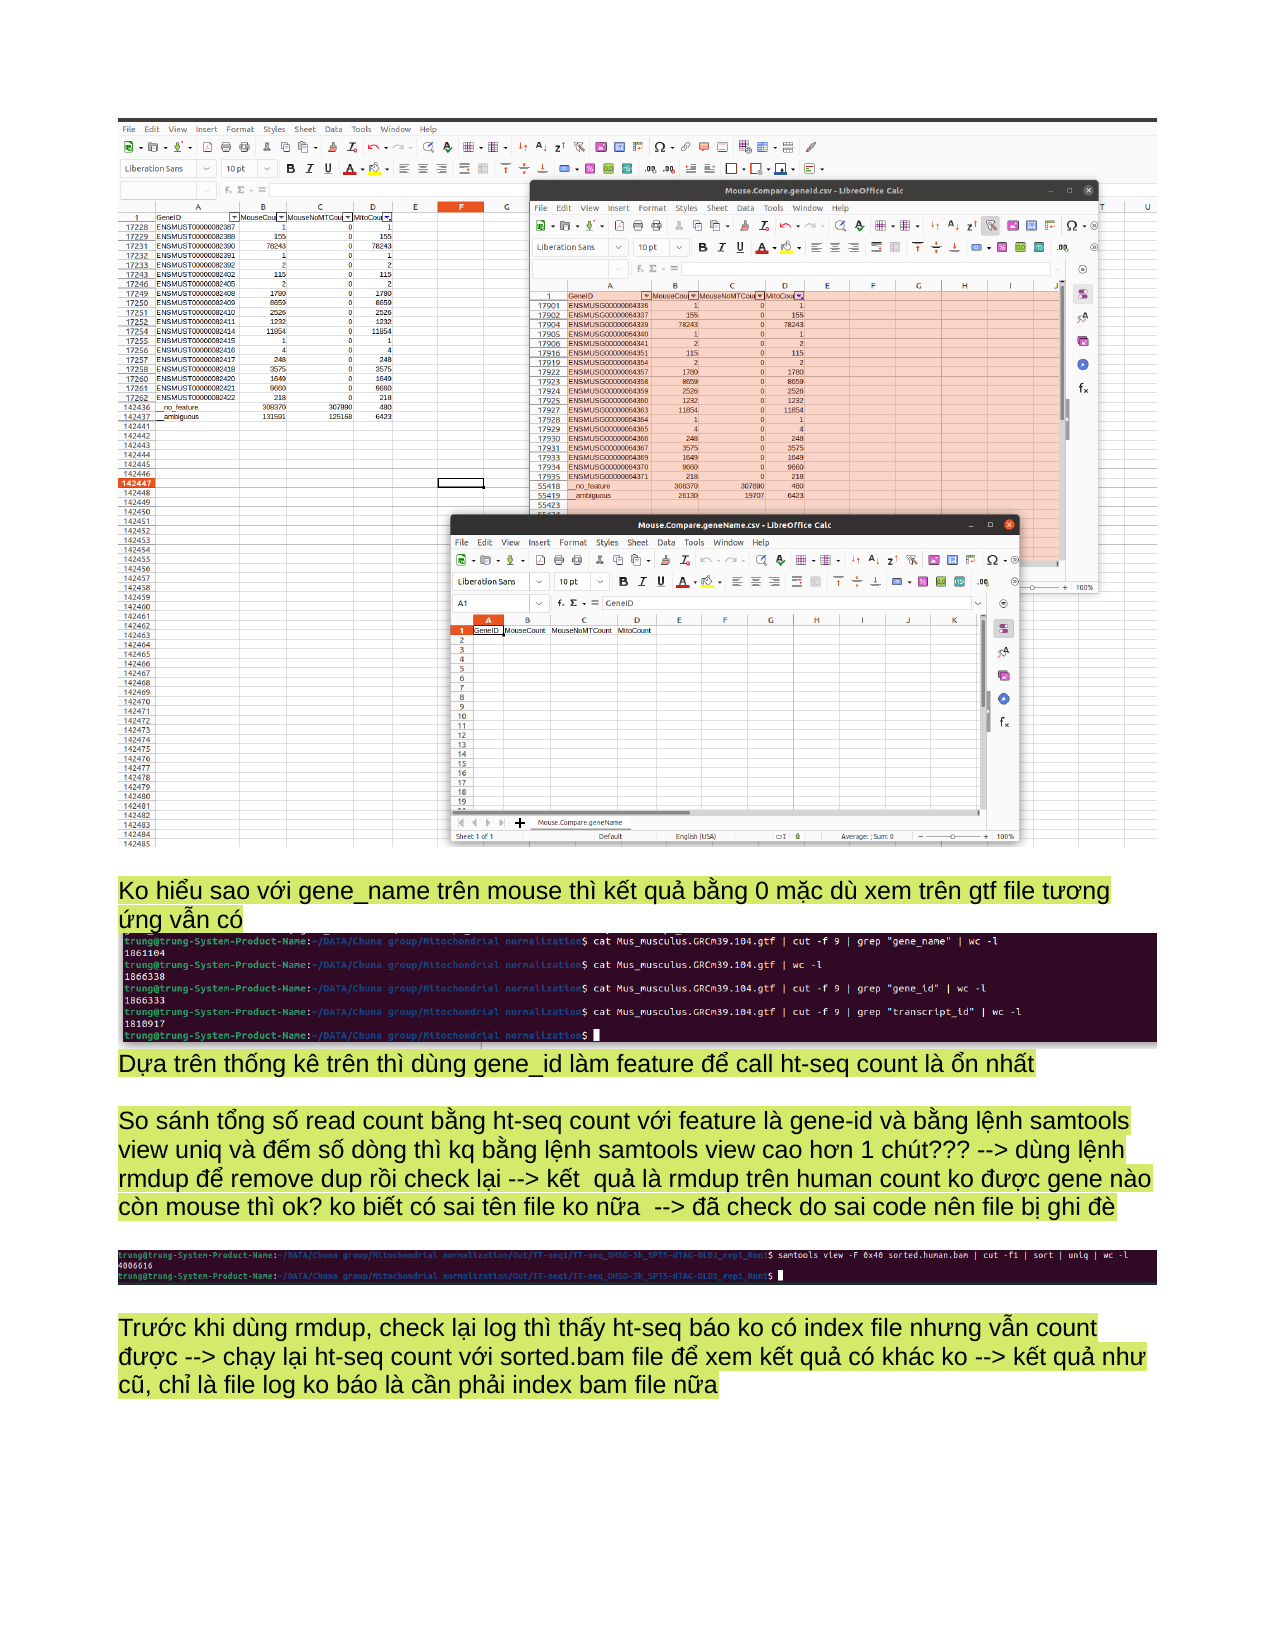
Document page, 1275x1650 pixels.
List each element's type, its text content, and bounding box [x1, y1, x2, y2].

text Ko hiểu sao với gene_name trên mouse thì kết quả bằng 0 mặc dù xem trên gtf file tương ứng vẫn có [118, 876, 1157, 933]
picture [118, 1250, 1157, 1285]
text Trước khi dùng rmdup, check lại log thì thấy ht-seq báo ko có index file nhưng vẫn count được --> chạy lại ht-seq count với sorted.bam file để xem kết quả có khác ko --> kết quả như cũ, chỉ là file log ko báo là cần phải index bam file nữa [118, 1313, 1157, 1399]
text So sánh tổng số read count bằng ht-seq count với feature là gene-id và bằng lệnh samtools view uniq và đếm số dòng thì kq bằng lệnh samtools view cao hơn 1 chút??? --> dùng lệnh rmdup để remove dup rồi check lại --> kết quả là rmdup trên human count ko được gene nào còn mouse thì ok? ko biết có sai tên file ko nữa --> đã check do sai code nên file bị ghi đè [118, 1106, 1157, 1221]
picture [118, 118, 1157, 847]
picture [118, 933, 1157, 1049]
text Dựa trên thống kê trên thì dùng gene_id làm feature để call ht-seq count là ổn nhất [118, 1049, 1157, 1077]
